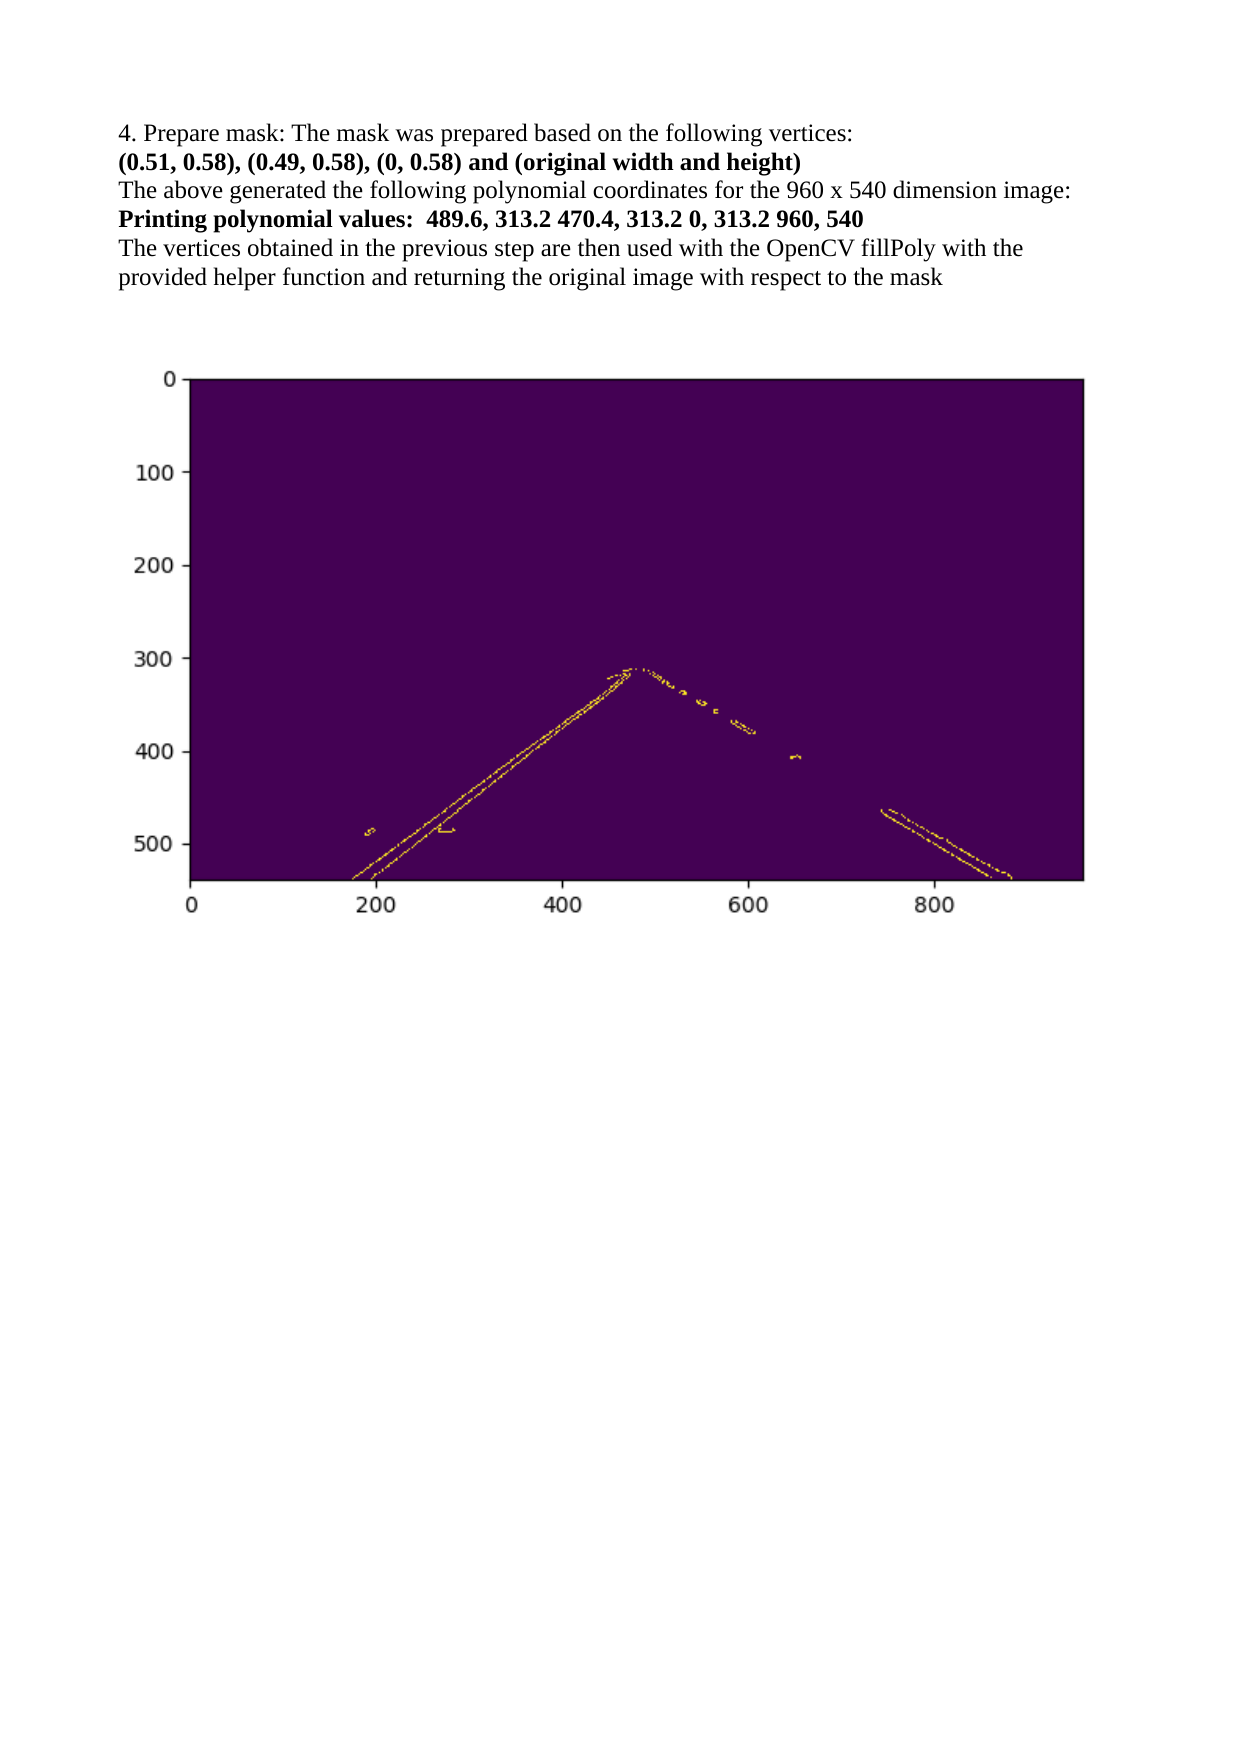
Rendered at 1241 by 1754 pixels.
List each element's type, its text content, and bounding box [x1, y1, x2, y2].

text The above generated the following polynomial coordinates for the 960 x 540 dimension image: [118, 176, 1122, 204]
text Printing polynomial values: 489.6, 313.2 470.4, 313.2 0, 313.2 960, 540 [118, 204, 1122, 233]
text (0.51, 0.58), (0.49, 0.58), (0, 0.58) and (original width and height) [118, 147, 1122, 176]
text The vertices obtained in the previous step are then used with the OpenCV fillPoly with the provided helper function and returning the original image with respect to the mask [118, 233, 1122, 291]
picture [129, 348, 1111, 930]
text 4. Prepare mask: The mask was prepared based on the following vertices: [118, 118, 1122, 147]
